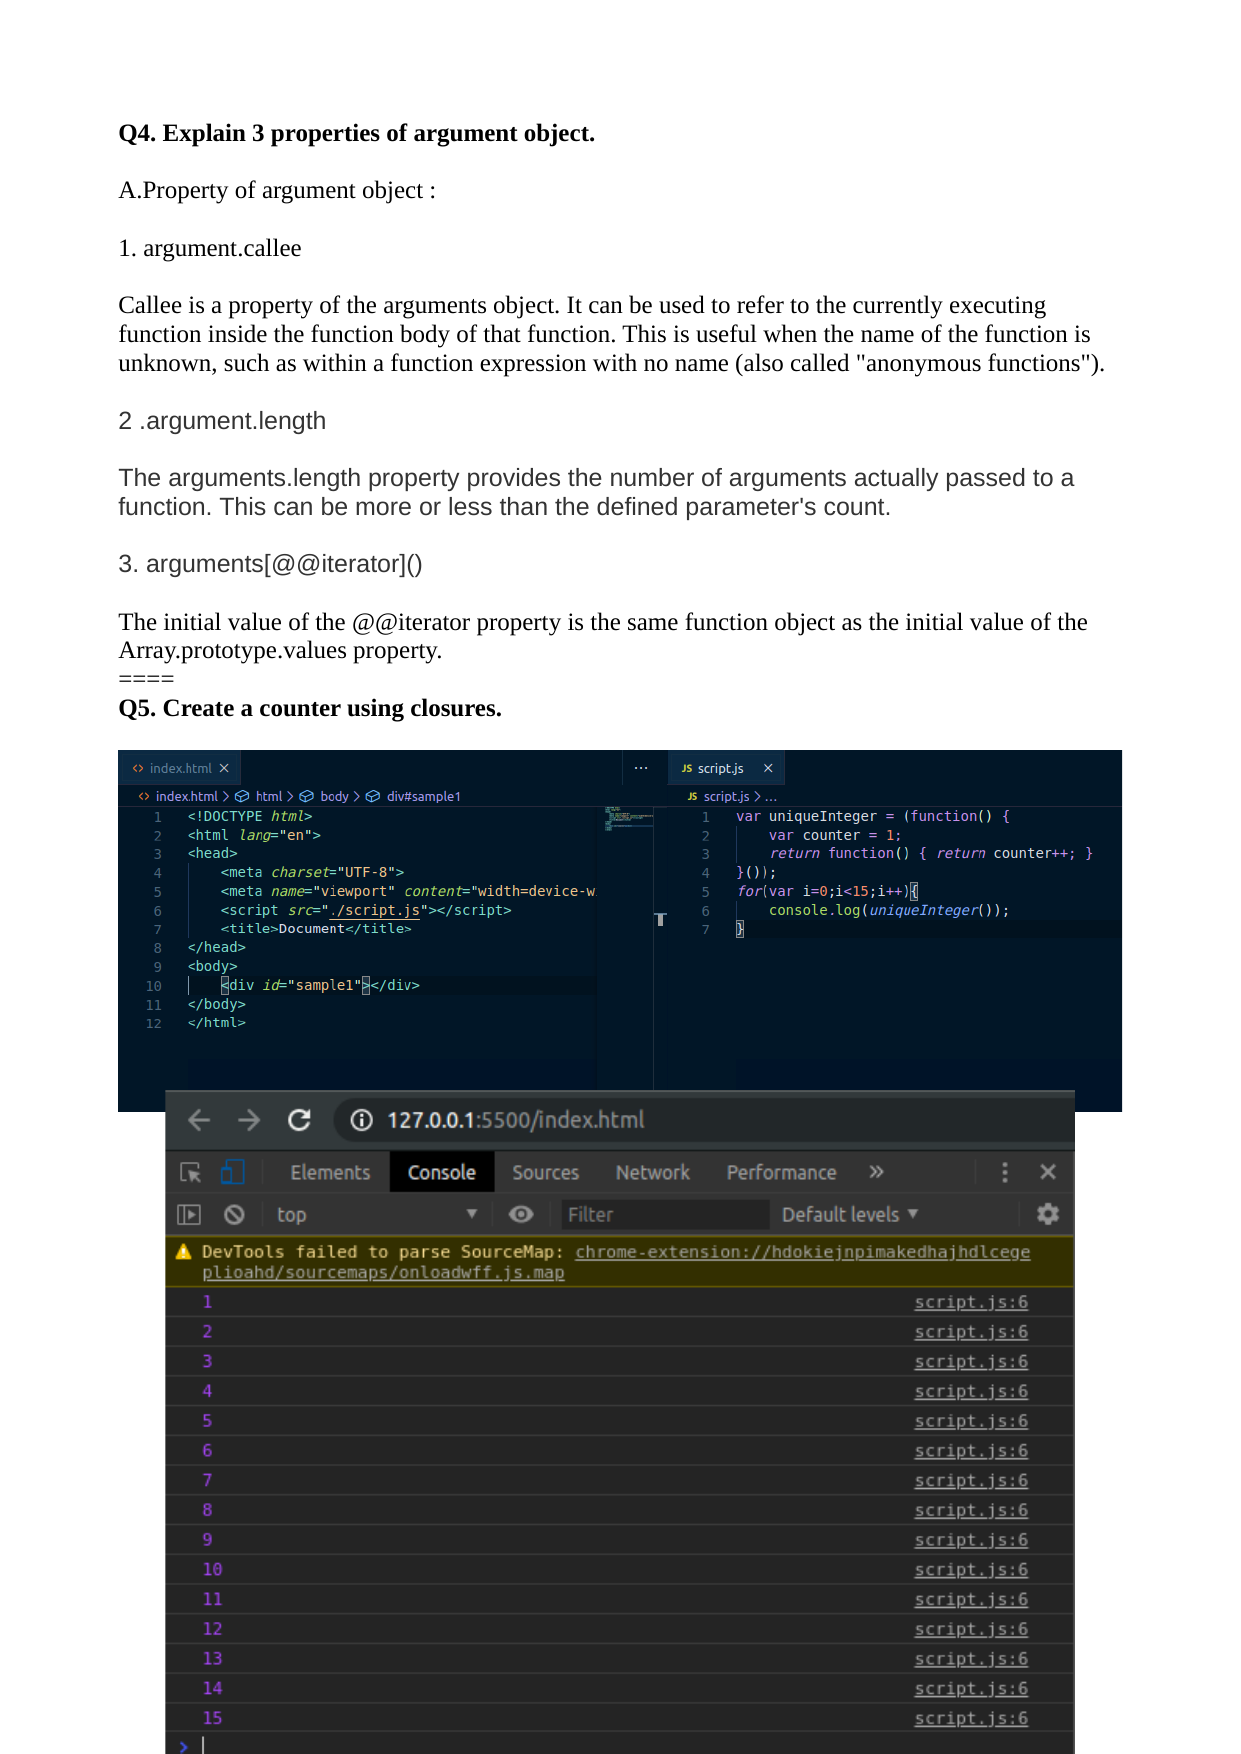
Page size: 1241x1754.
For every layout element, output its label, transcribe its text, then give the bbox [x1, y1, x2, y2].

text Q4. Explain 3 properties of argument object. [118, 118, 1122, 147]
text ==== [118, 664, 1122, 693]
text 3. arguments[@@iterator]() [118, 549, 1122, 578]
text 1. argument.callee [118, 233, 1122, 262]
text Q5. Create a counter using closures. [118, 693, 1122, 722]
text 2 .argument.length [118, 406, 1122, 434]
text The arguments.length property provides the number of arguments actually passed to a function. This can be more or less than the defined parameter's count. [118, 463, 1122, 549]
text A.Property of argument object : [118, 176, 1122, 204]
picture [118, 750, 1123, 1754]
text Callee is a property of the arguments object. It can be used to refer to the currently executing function inside the function body of that function. This is useful when the name of the function is unknown, such as within a function expression with no name (also called "anonymous functions"). [118, 291, 1122, 377]
text The initial value of the @@iterator property is the same function object as the initial value of the Array.prototype.values property. [118, 607, 1122, 664]
